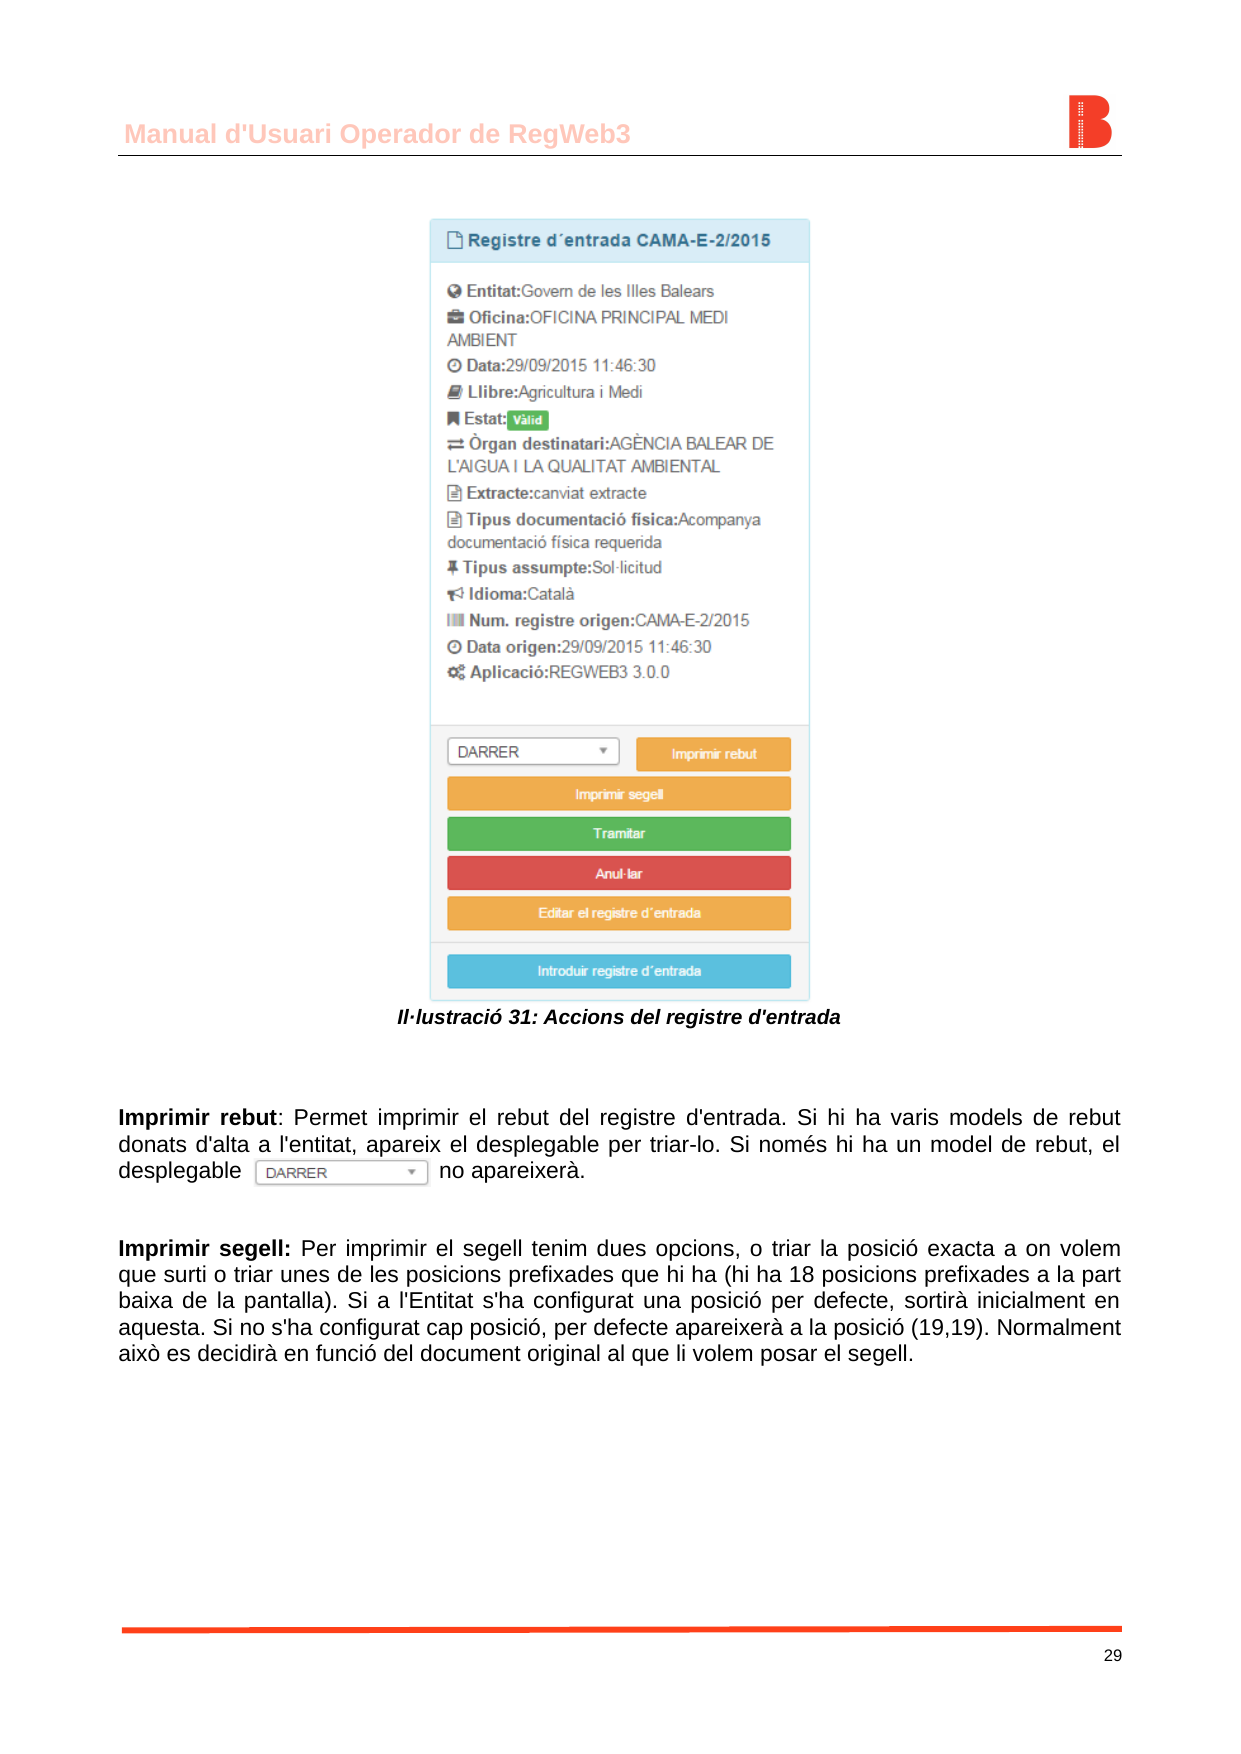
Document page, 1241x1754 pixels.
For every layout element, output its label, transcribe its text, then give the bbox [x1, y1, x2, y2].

text Imprimir segell: Per imprimir el segell tenim dues opcions, o triar la posició exacta a on volem que surti o triar unes de les posicions prefixades que hi ha (hi ha 18 posicions prefixades a la part baixa de la pantalla). Si a l'Entitat s'ha configurat una posició per defecte, sortirà inicialment en aquesta. Si no s'ha configurat cap posició, per defecte apareixerà a la posició (19,19). Normalment això es decidirà en funció del document original al que li volem posar el segell. [118, 1235, 1122, 1366]
picture [253, 1158, 431, 1187]
picture [426, 215, 814, 1005]
text Imprimir rebut: Permet imprimir el rebut del registre d'entrada. Si hi ha varis models de rebut donats d'alta a l'entitat, apareix el desplegable per triar-lo. Si només hi ha un model de rebut, el desplegable no apareixerà. [118, 1104, 1122, 1183]
text Il·lustració 31: Accions del registre d'entrada [361, 228, 879, 1029]
picture [1063, 94, 1117, 150]
